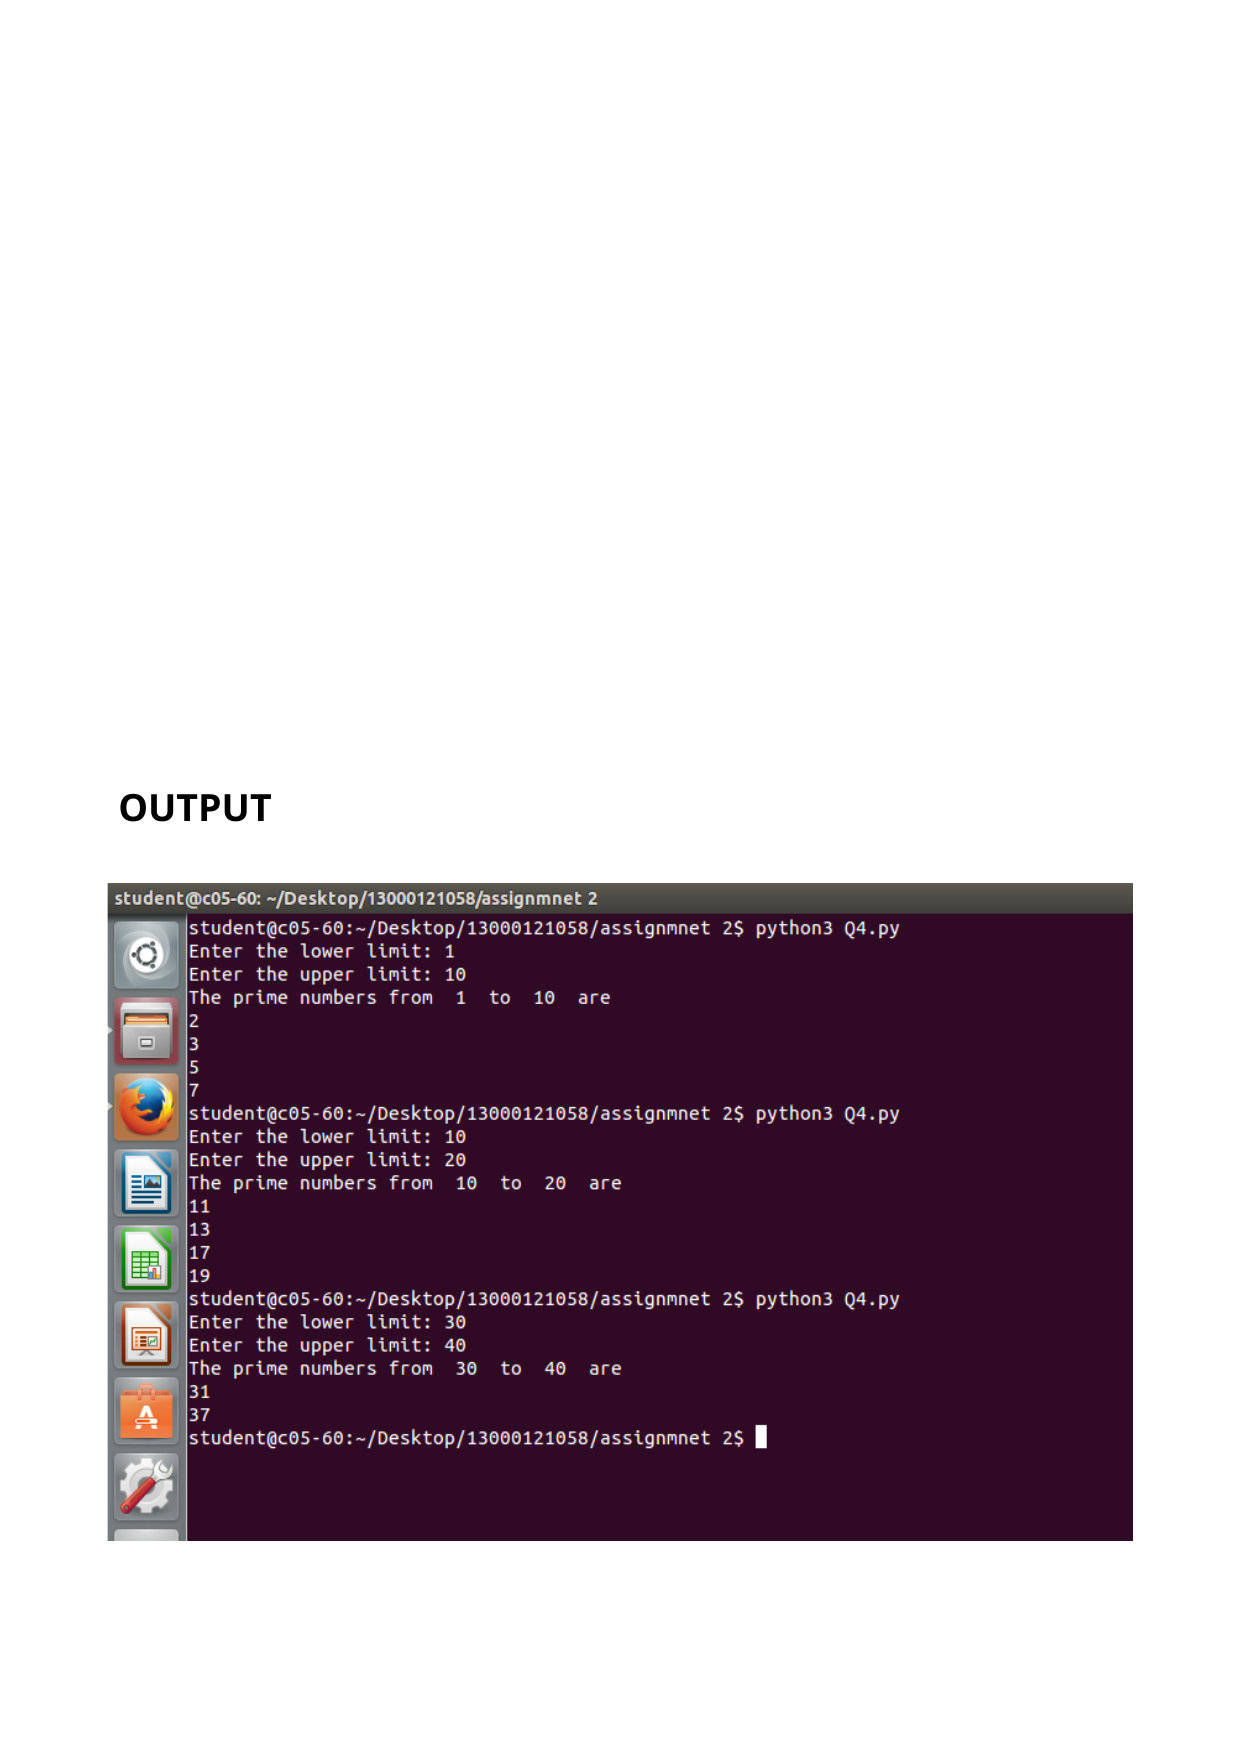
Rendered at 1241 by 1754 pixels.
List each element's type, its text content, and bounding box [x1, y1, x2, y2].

text OUTPUT [118, 782, 1122, 833]
